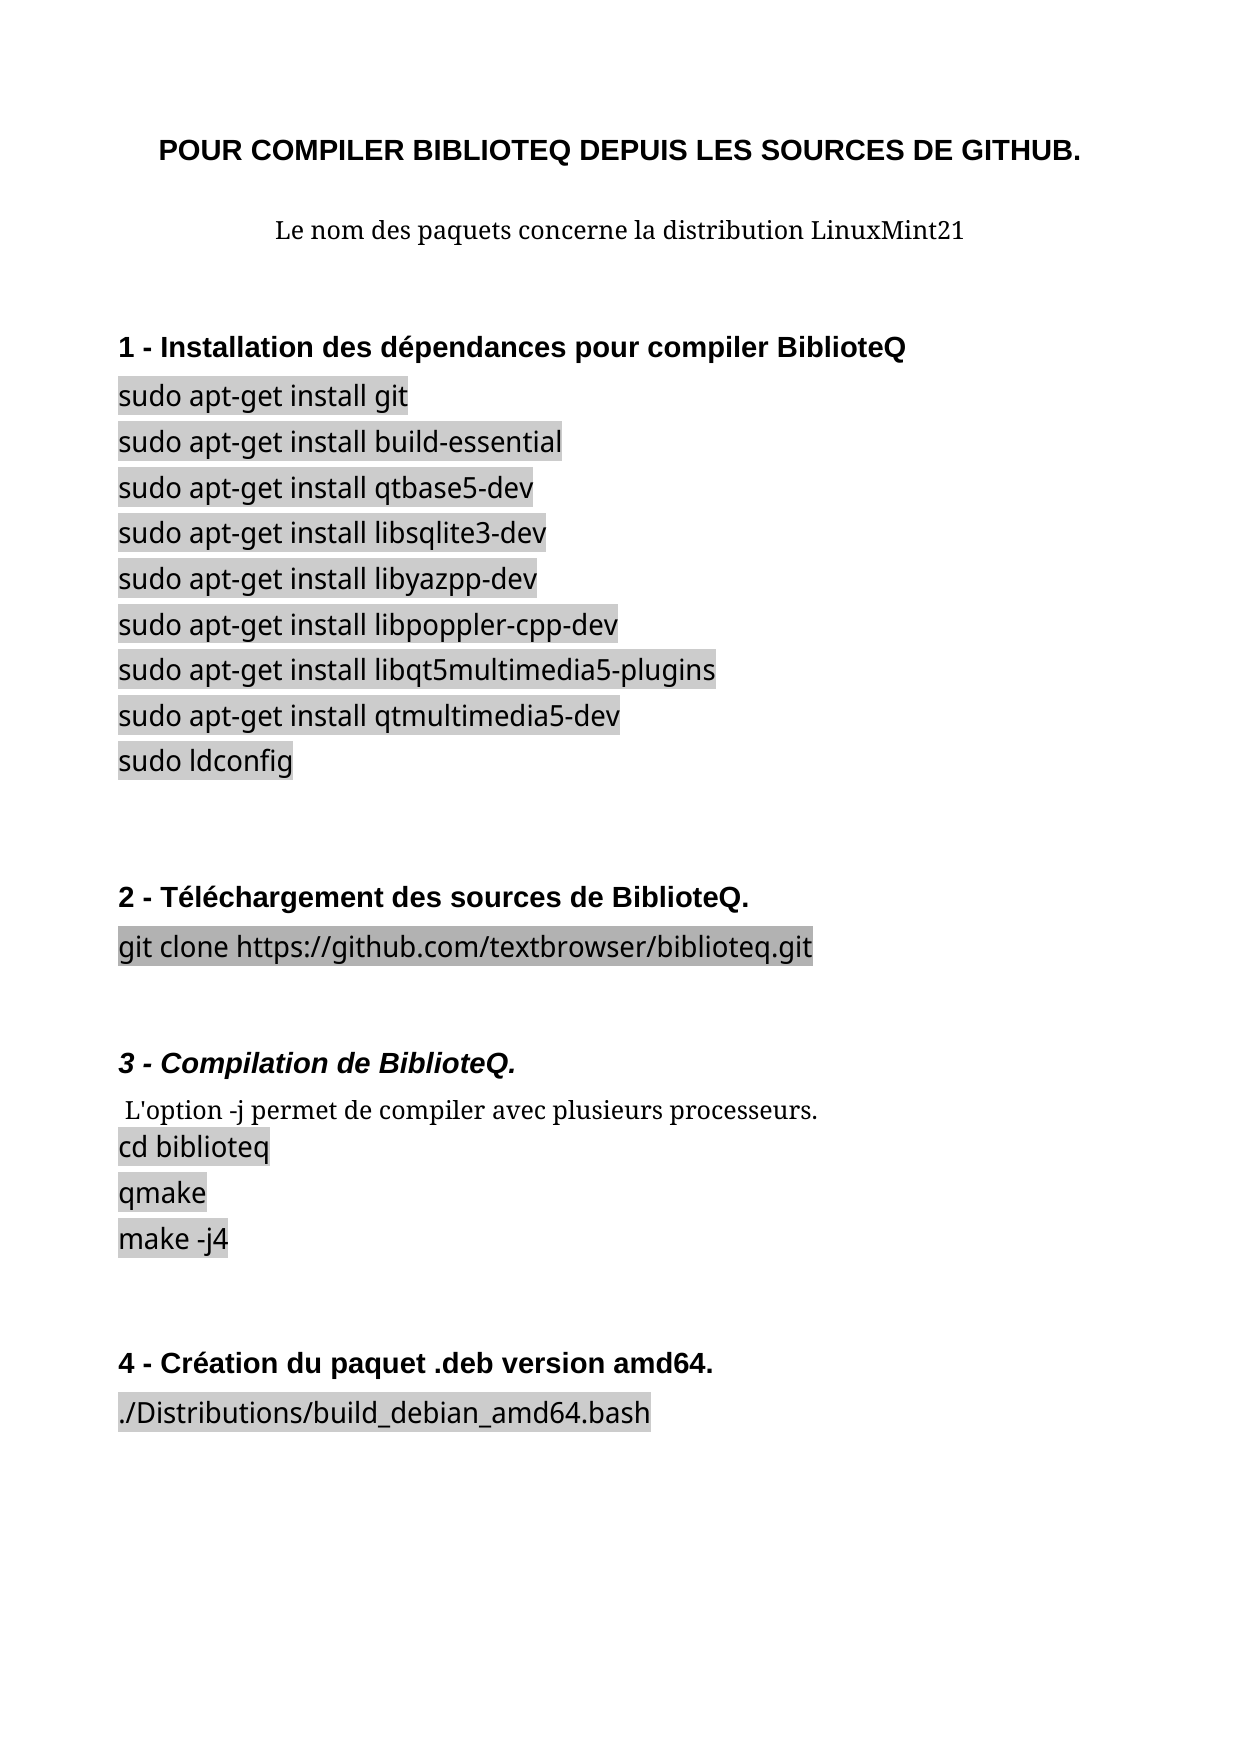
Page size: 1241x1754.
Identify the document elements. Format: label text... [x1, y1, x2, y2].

text sudo ldconfig [118, 741, 1122, 780]
text ./Distributions/build_debian_amd64.bash [118, 1392, 1122, 1432]
text cd biblioteq [118, 1127, 1122, 1166]
subtitle 1 - Installation des dépendances pour compiler BiblioteQ [118, 329, 1122, 363]
text sudo apt-get install build-essential [118, 421, 1122, 461]
text make -j4 [118, 1218, 1122, 1258]
text sudo apt-get install qtmultimedia5-dev [118, 695, 1122, 735]
subtitle 4 - Création du paquet .deb version amd64. [118, 1346, 1122, 1380]
text Le nom des paquets concerne la distribution LinuxMint21 [118, 213, 1122, 247]
text git clone https://github.com/textbrowser/biblioteq.git [118, 926, 1122, 966]
text sudo apt-get install qtbase5-dev [118, 467, 1122, 507]
text sudo apt-get install libpoppler-cpp-dev [118, 604, 1122, 643]
subtitle 3 - Compilation de BiblioteQ. [118, 1047, 1122, 1080]
text sudo apt-get install libsqlite3-dev [118, 512, 1122, 552]
text L'option -j permet de compiler avec plusieurs processeurs. [118, 1093, 1122, 1127]
subtitle 2 - Téléchargement des sources de BiblioteQ. [118, 880, 1122, 914]
subtitle POUR COMPILER BIBLIOTEQ DEPUIS LES SOURCES DE GITHUB. [118, 133, 1122, 166]
text sudo apt-get install libqt5multimedia5-plugins [118, 649, 1122, 689]
text sudo apt-get install git [118, 376, 1122, 415]
text qmake [118, 1172, 1122, 1212]
text sudo apt-get install libyazpp-dev [118, 558, 1122, 598]
